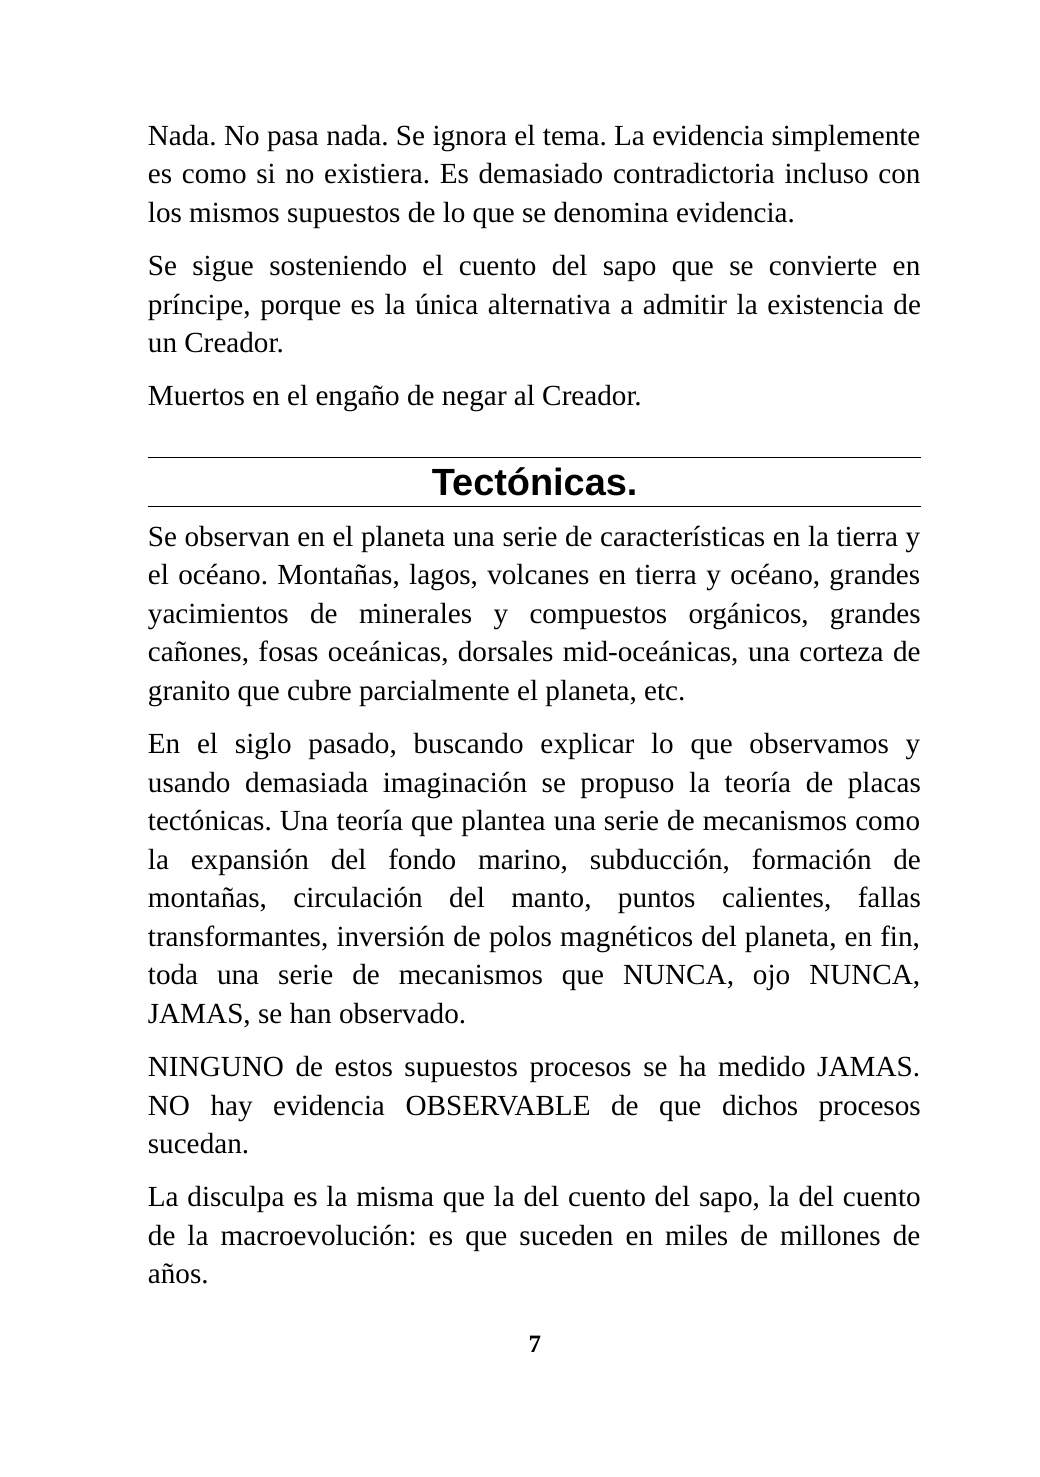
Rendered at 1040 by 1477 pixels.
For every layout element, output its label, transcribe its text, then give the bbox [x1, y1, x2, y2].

text Se observan en el planeta una serie de características en la tierra y el océano. Montañas, lagos, volcanes en tierra y océano, grandes yacimientos de minerales y compuestos orgánicos, grandes cañones, fosas oceánicas, dorsales mid-oceánicas, una corteza de granito que cubre parcialmente el planeta, etc. [148, 519, 921, 707]
text Nada. No pasa nada. Se ignora el tema. La evidencia simplemente es como si no existiera. Es demasiado contradictoria incluso con los mismos supuestos de lo que se denomina evidencia. [148, 118, 921, 229]
text La disculpa es la misma que la del cuento del sapo, la del cuento de la macroevolución: es que suceden en miles de millones de años. [148, 1179, 921, 1290]
text En el siglo pasado, buscando explicar lo que observamos y usando demasiada imaginación se propuso la teoría de placas tectónicas. Una teoría que plantea una serie de mecanismos como la expansión del fondo marino, subducción, formación de montañas, circulación del manto, puntos calientes, fallas transformantes, inversión de polos magnéticos del planeta, en fin, toda una serie de mecanismos que NUNCA, ojo NUNCA, JAMAS, se han observado. [148, 726, 921, 1029]
text NINGUNO de estos supuestos procesos se ha medido JAMAS. NO hay evidencia OBSERVABLE de que dichos procesos sucedan. [148, 1049, 921, 1160]
text Muertos en el engaño de negar al Creador. [148, 378, 921, 412]
subtitle Tectónicas. [148, 458, 921, 506]
text Se sigue sosteniendo el cuento del sapo que se convierte en príncipe, porque es la única alternativa a admitir la existencia de un Creador. [148, 248, 921, 359]
